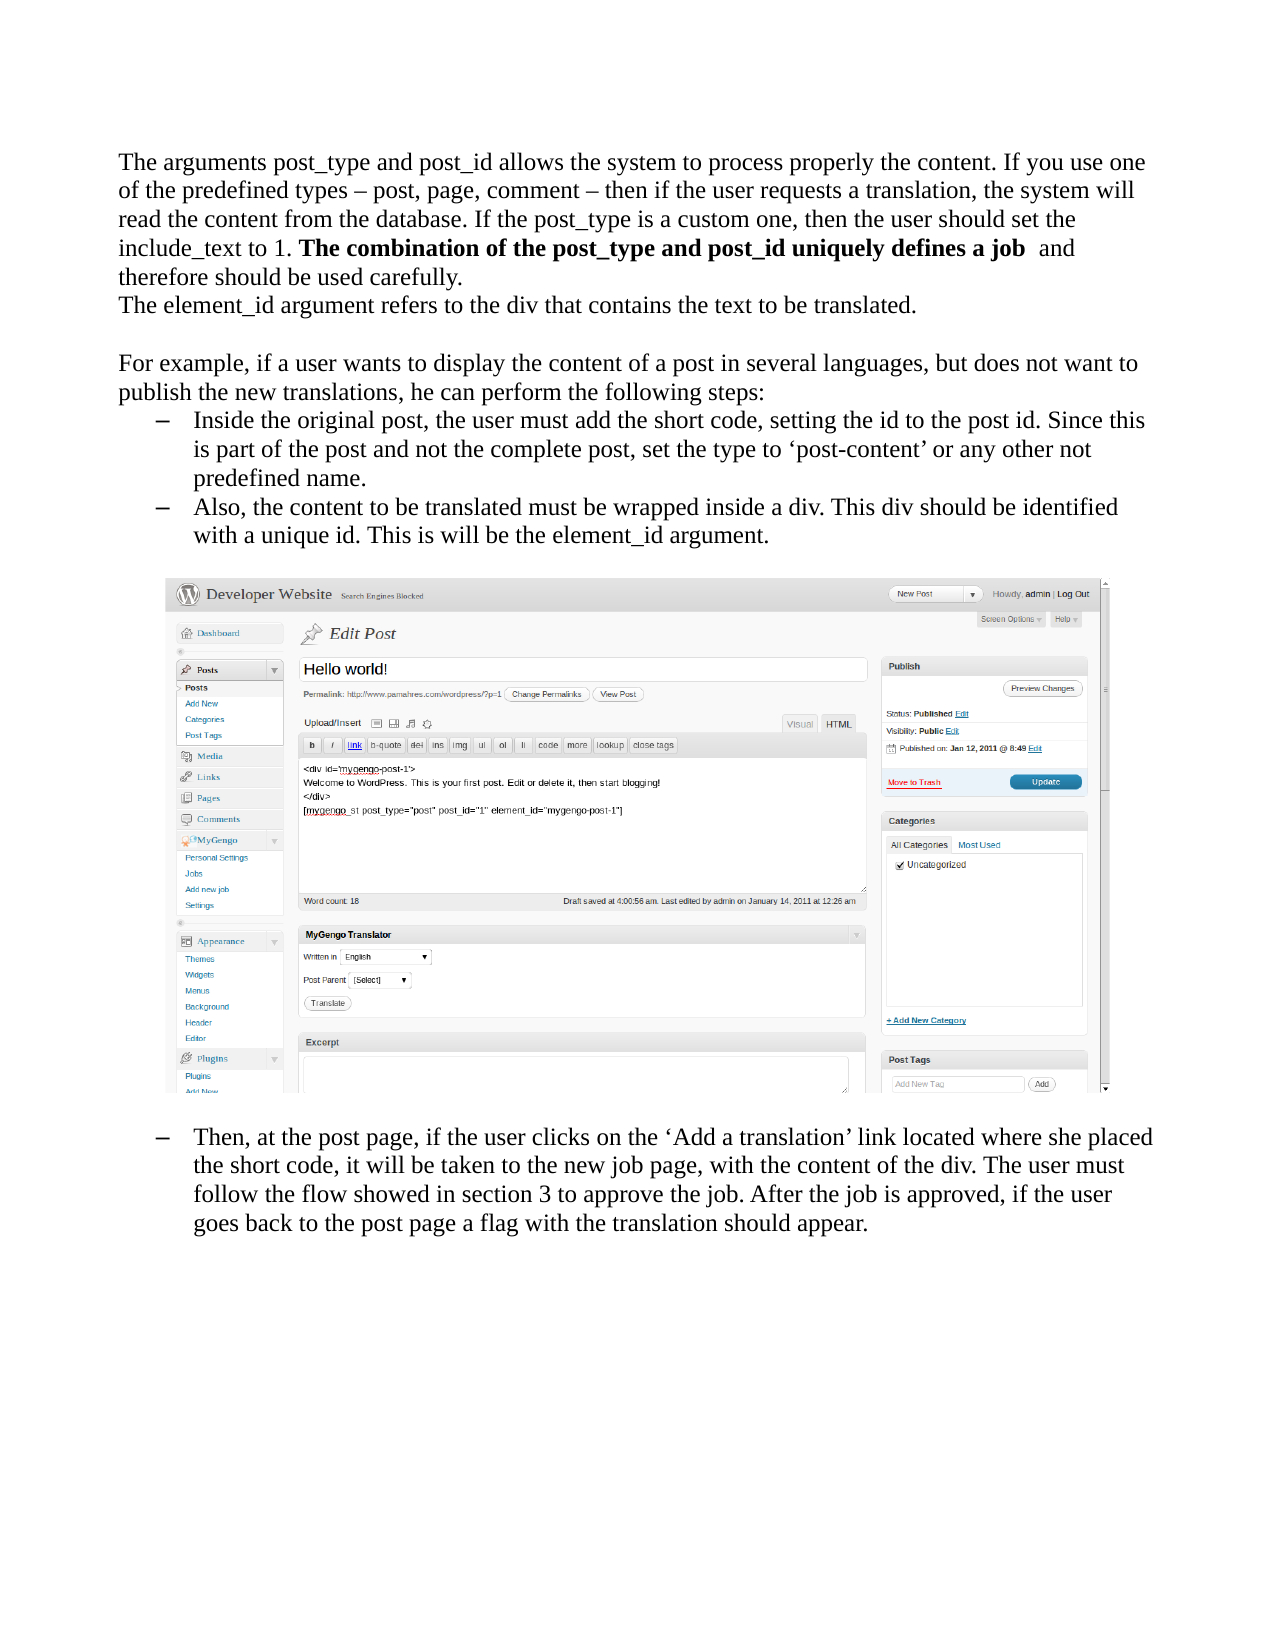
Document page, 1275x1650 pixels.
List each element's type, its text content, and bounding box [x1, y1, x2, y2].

list Also, the content to be translated must be wrapped inside a div. This div should be identified with a unique id. This is will be the element_id argument. [156, 492, 1157, 549]
text For example, if a user wants to display the content of a post in several languages, but does not want to publish the new translations, he can perform the following steps: [118, 348, 1157, 406]
text The arguments post_type and post_id allows the system to process properly the content. If you use one of the predefined types – post, page, comment – then if the user requests a translation, the system will read the content from the database. If the post_type is a custom one, then the user should set the include_text to 1. The combination of the post_type and post_id uniquely defines a job and therefore should be used carefully. [118, 147, 1157, 291]
list Then, at the post page, if the user clicks on the ‘Add a translation’ link located where she placed the short code, it will be taken to the new job page, with the content of the div. The user must follow the flow showed in section 3 to approve the job. After the job is approved, if the user goes back to the post page a flag with the translation should appear. [156, 1122, 1157, 1237]
list Inside the original post, the user must add the short code, setting the id to the post id. Since this is part of the post and not the complete post, set the type to ‘post-content’ or any other not predefined name. [156, 406, 1157, 492]
picture [165, 578, 1110, 1093]
text The element_id argument refers to the div that contains the text to be translated. [118, 291, 1157, 319]
